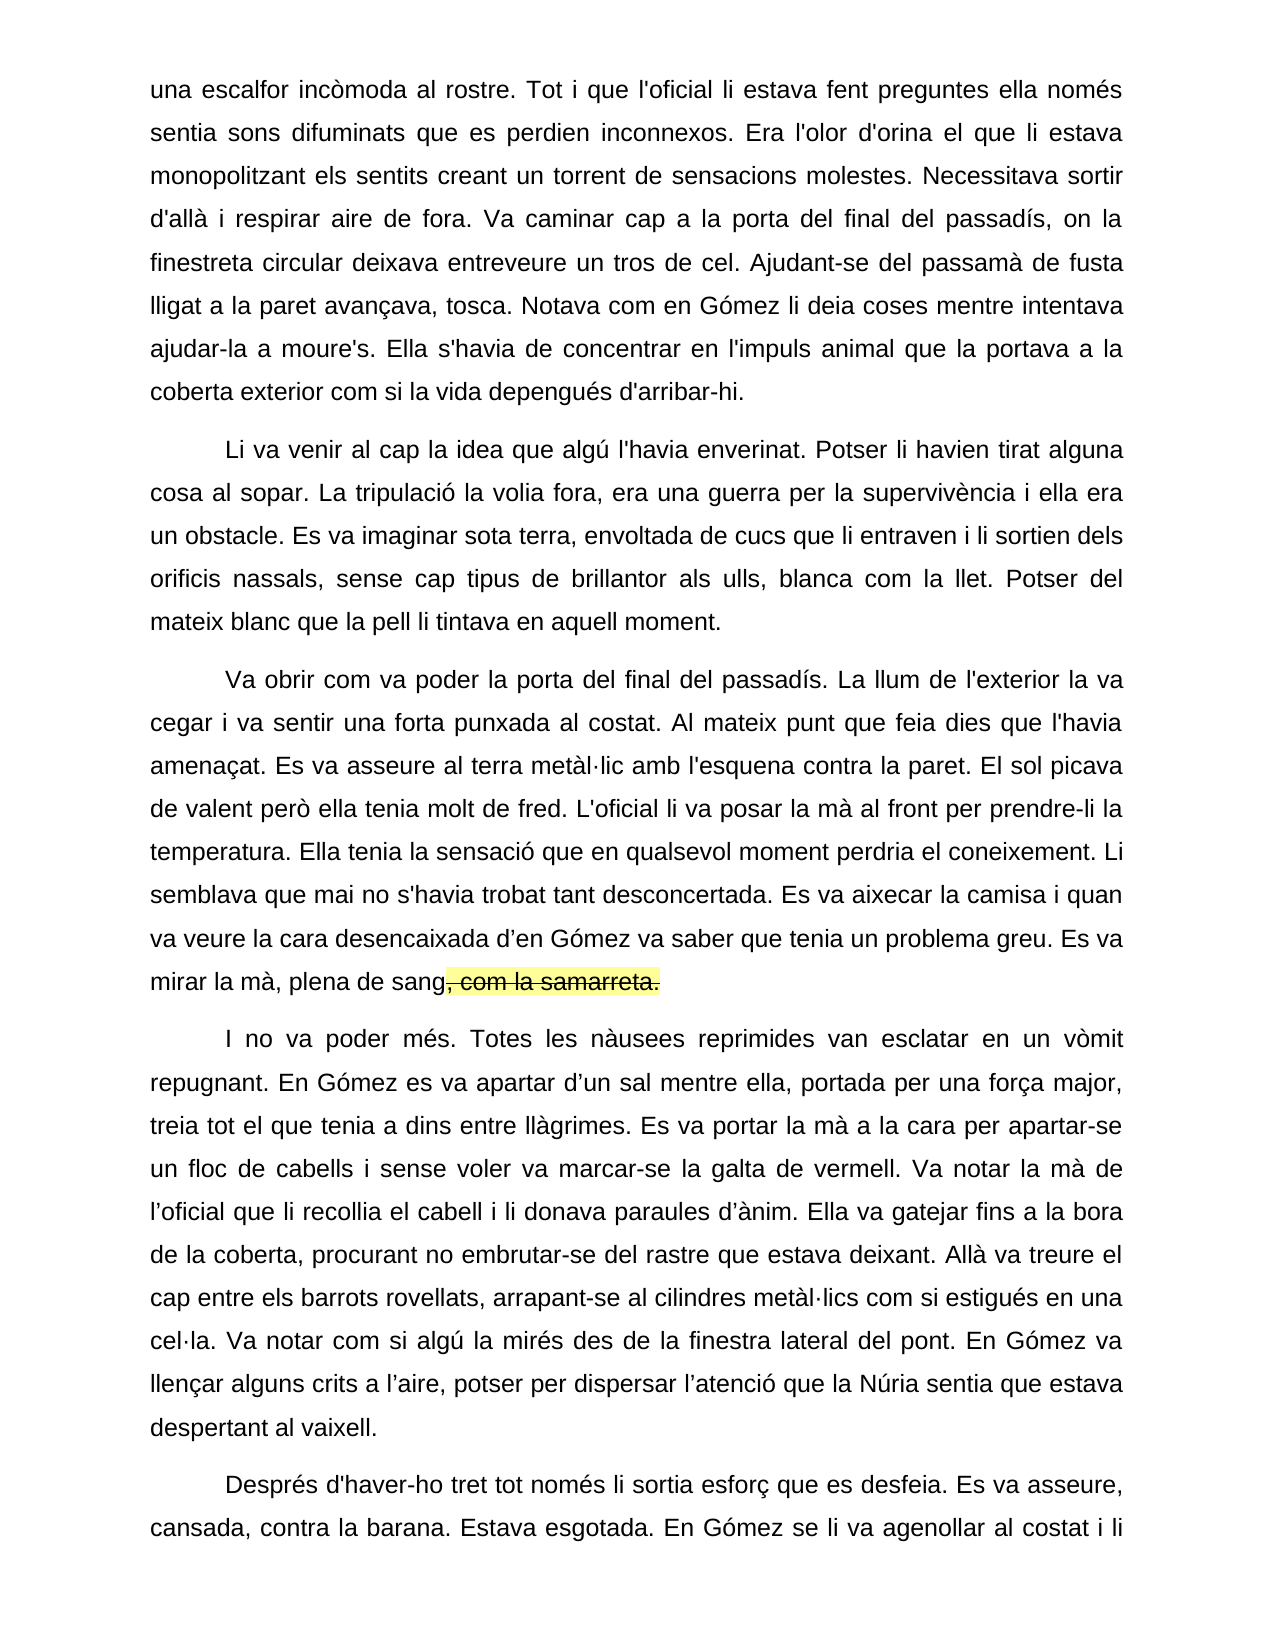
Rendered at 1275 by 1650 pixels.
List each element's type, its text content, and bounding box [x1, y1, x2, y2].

text una escalfor incòmoda al rostre. Tot i que l'oficial li estava fent preguntes ella només sentia sons difuminats que es perdien inconnexos. Era l'olor d'orina el que li estava monopolitzant els sentits creant un torrent de sensacions molestes. Necessitava sortir d'allà i respirar aire de fora. Va caminar cap a la porta del final del passadís, on la finestreta circular deixava entreveure un tros de cel. Ajudant-se del passamà de fusta lligat a la paret avançava, tosca. Notava com en Gómez li deia coses mentre intentava ajudar-la a moure's. Ella s'havia de concentrar en l'impuls animal que la portava a la coberta exterior com si la vida depengués d'arribar-hi. [150, 75, 1125, 406]
text Li va venir al cap la idea que algú l'havia enverinat. Potser li havien tirat alguna cosa al sopar. La tripulació la volia fora, era una guerra per la supervivència i ella era un obstacle. Es va imaginar sota terra, envoltada de cucs que li entraven i li sortien dels orificis nassals, sense cap tipus de brillantor als ulls, blanca com la llet. Potser del mateix blanc que la pell li tintava en aquell moment. [150, 434, 1125, 636]
text Després d'haver-ho tret tot només li sortia esforç que es desfeia. Es va asseure, cansada, contra la barana. Estava esgotada. En Gómez se li va agenollar al costat i li [150, 1470, 1125, 1542]
text Va obrir com va poder la porta del final del passadís. La llum de l'exterior la va cegar i va sentir una forta punxada al costat. Al mateix punt que feia dies que l'havia amenaçat. Es va asseure al terra metàl·lic amb l'esquena contra la paret. El sol picava de valent però ella tenia molt de fred. L'oficial li va posar la mà al front per prendre-li la temperatura. Ella tenia la sensació que en qualsevol moment perdria el coneixement. Li semblava que mai no s'havia trobat tant desconcertada. Es va aixecar la camisa i quan va veure la cara desencaixada d’en Gómez va saber que tenia un problema greu. Es va mirar la mà, plena de sang, com la samarreta. [150, 665, 1125, 995]
text I no va poder més. Totes les nàusees reprimides van esclatar en un vòmit repugnant. En Gómez es va apartar d’un sal mentre ella, portada per una força major, treia tot el que tenia a dins entre llàgrimes. Es va portar la mà a la cara per apartar-se un floc de cabells i sense voler va marcar-se la galta de vermell. Va notar la mà de l’oficial que li recollia el cabell i li donava paraules d’ànim. Ella va gatejar fins a la bora de la coberta, procurant no embrutar-se del rastre que estava deixant. Allà va treure el cap entre els barrots rovellats, arrapant-se al cilindres metàl·lics com si estigués en una cel·la. Va notar com si algú la mirés des de la finestra lateral del pont. En Gómez va llençar alguns crits a l’aire, potser per dispersar l’atenció que la Núria sentia que estava despertant al vaixell. [150, 1024, 1125, 1441]
